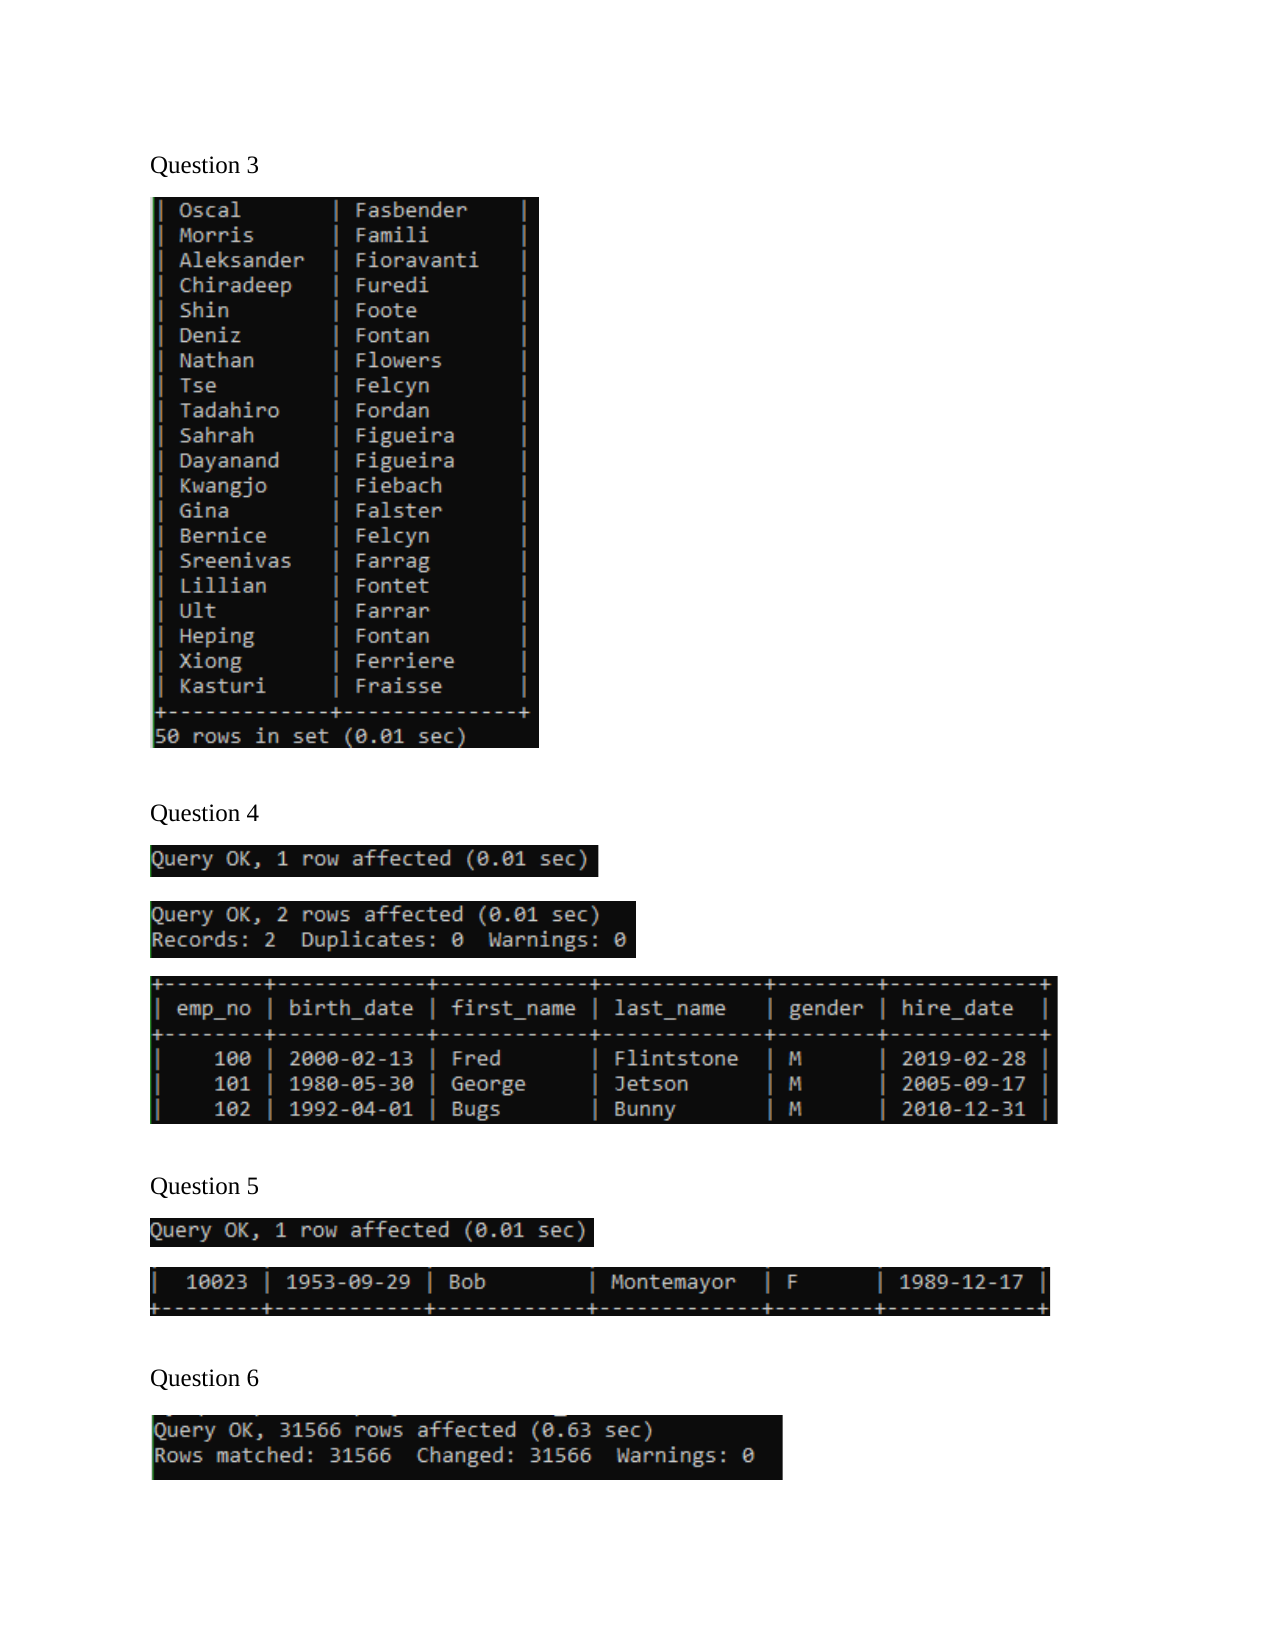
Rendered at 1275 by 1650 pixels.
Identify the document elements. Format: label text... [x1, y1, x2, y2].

picture [151, 1415, 783, 1480]
picture [150, 901, 636, 958]
picture [150, 976, 1058, 1124]
text Question 6 [150, 1363, 1125, 1392]
text Question 4 [150, 798, 1125, 826]
picture [150, 1267, 1050, 1316]
picture [150, 845, 599, 877]
text Question 5 [150, 1171, 1125, 1200]
picture [150, 197, 539, 748]
picture [150, 1218, 594, 1247]
text Question 3 [150, 150, 1125, 179]
